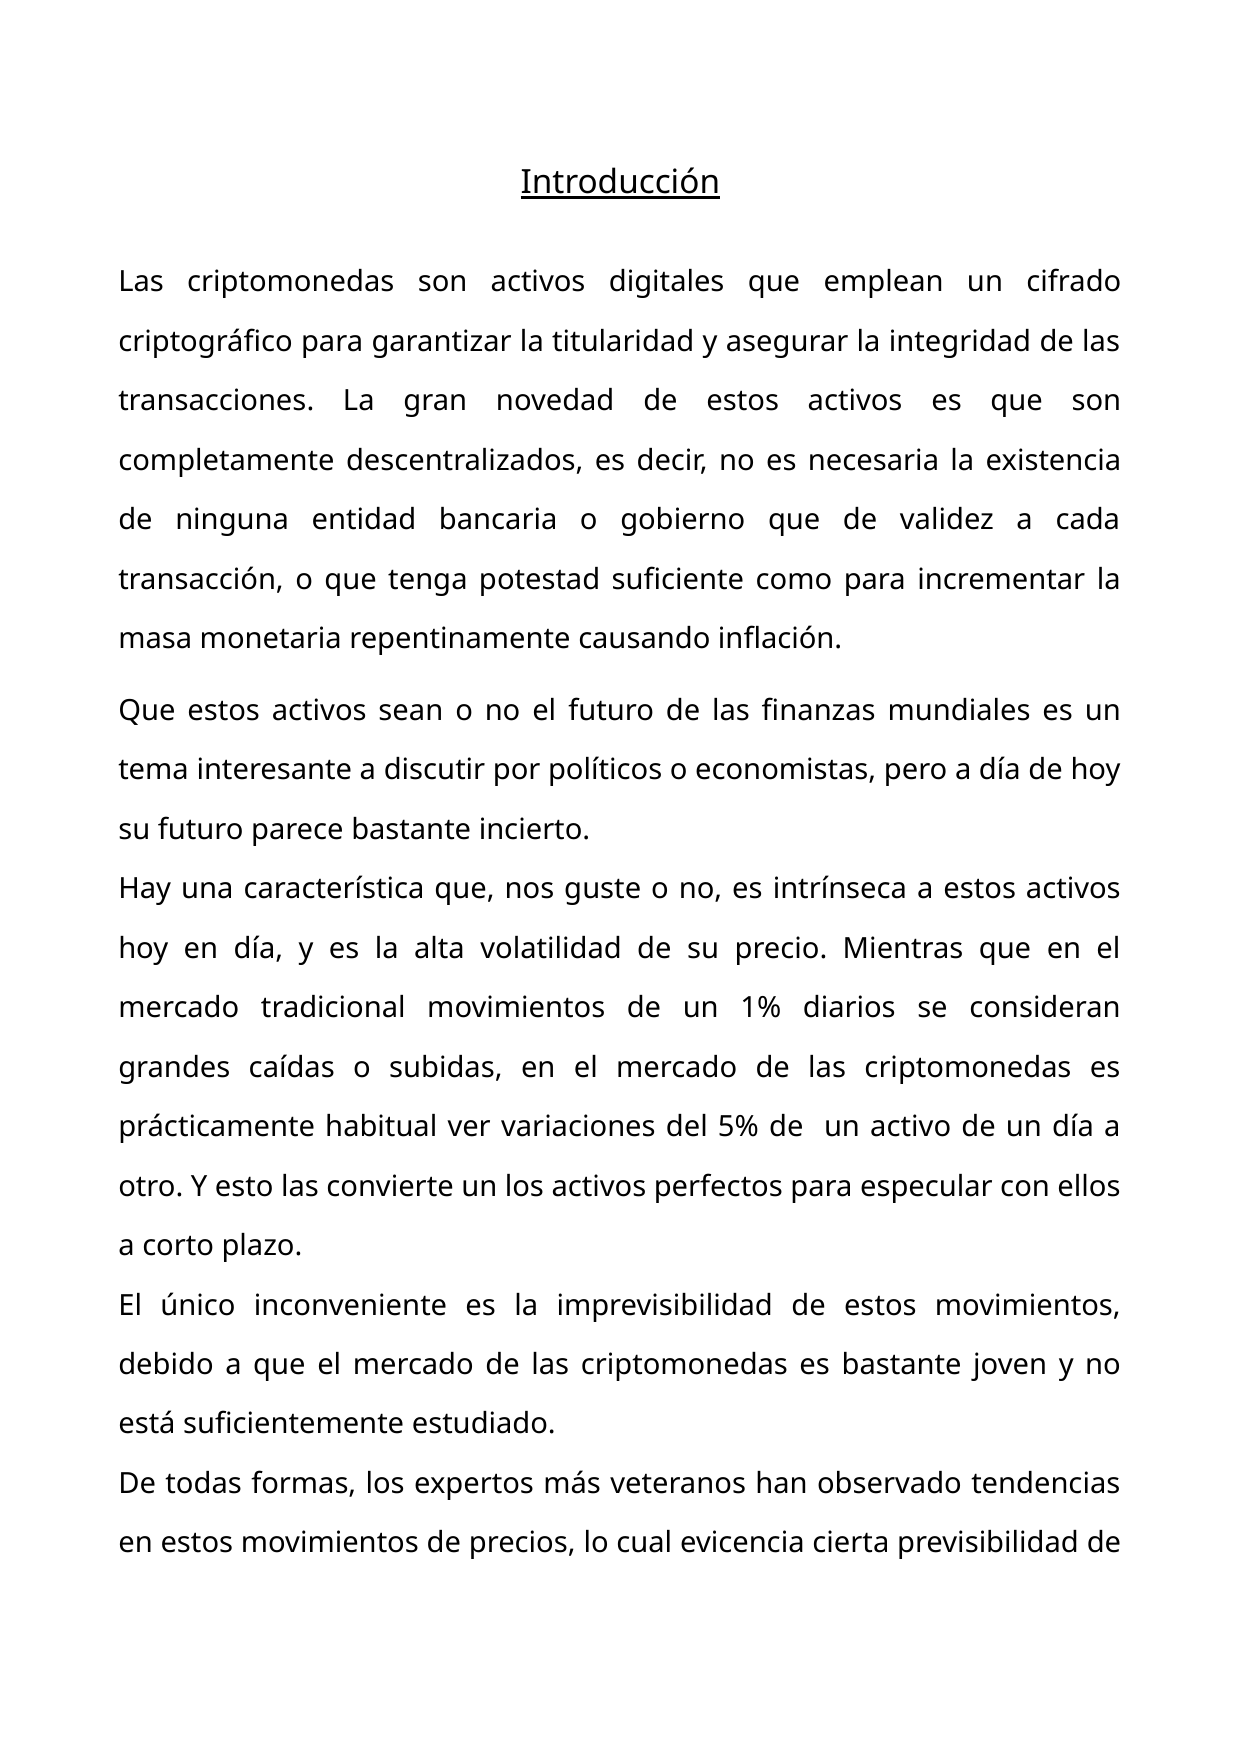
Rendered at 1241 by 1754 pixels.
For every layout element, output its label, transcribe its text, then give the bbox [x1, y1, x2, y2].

text Que estos activos sean o no el futuro de las finanzas mundiales es un tema interesante a discutir por políticos o economistas, pero a día de hoy su futuro parece bastante incierto. [118, 689, 1122, 848]
text Hay una característica que, nos guste o no, es intrínseca a estos activos hoy en día, y es la alta volatilidad de su precio. Mientras que en el mercado tradicional movimientos de un 1% diarios se consideran grandes caídas o subidas, en el mercado de las criptomonedas es prácticamente habitual ver variaciones del 5% de un activo de un día a otro. Y esto las convierte un los activos perfectos para especular con ellos a corto plazo. [118, 867, 1122, 1264]
text Introducción [118, 118, 1122, 203]
text Las criptomonedas son activos digitales que emplean un cifrado criptográfico para garantizar la titularidad y asegurar la integridad de las transacciones. La gran novedad de estos activos es que son completamente descentralizados, es decir, no es necesaria la existencia de ninguna entidad bancaria o gobierno que de validez a cada transacción, o que tenga potestad suficiente como para incrementar la masa monetaria repentinamente causando inflación. [118, 261, 1122, 657]
text El único inconveniente es la imprevisibilidad de estos movimientos, debido a que el mercado de las criptomonedas es bastante joven y no está suficientemente estudiado. [118, 1284, 1122, 1442]
text De todas formas, los expertos más veteranos han observado tendencias en estos movimientos de precios, lo cual evicencia cierta previsibilidad de [118, 1462, 1122, 1561]
